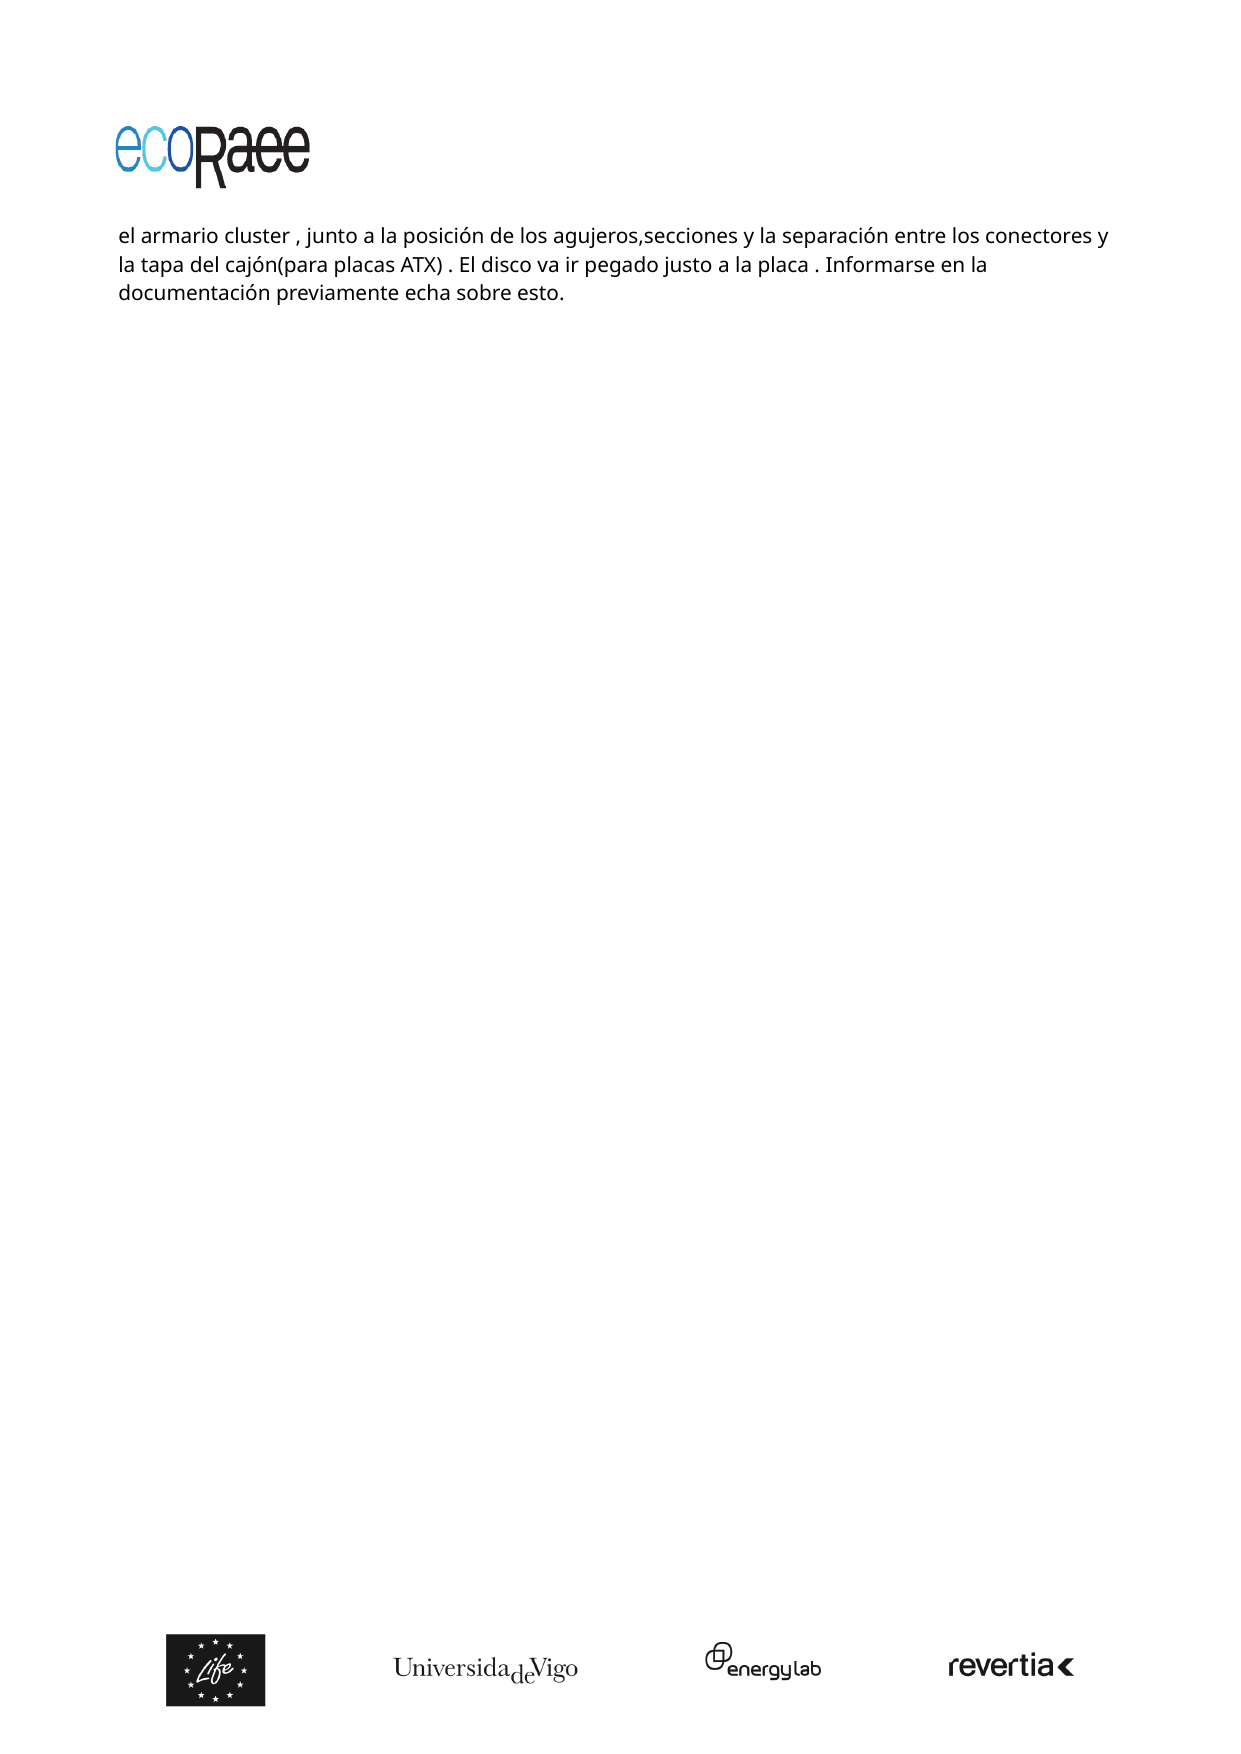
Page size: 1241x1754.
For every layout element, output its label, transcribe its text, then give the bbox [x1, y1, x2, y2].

picture [114, 124, 311, 190]
picture [118, 1514, 1123, 1754]
text el armario cluster , junto a la posición de los agujeros,secciones y la separación entre los conectores y la tapa del cajón(para placas ATX) . El disco va ir pegado justo a la placa . Informarse en la documentación previamente echa sobre esto. [118, 221, 1122, 307]
